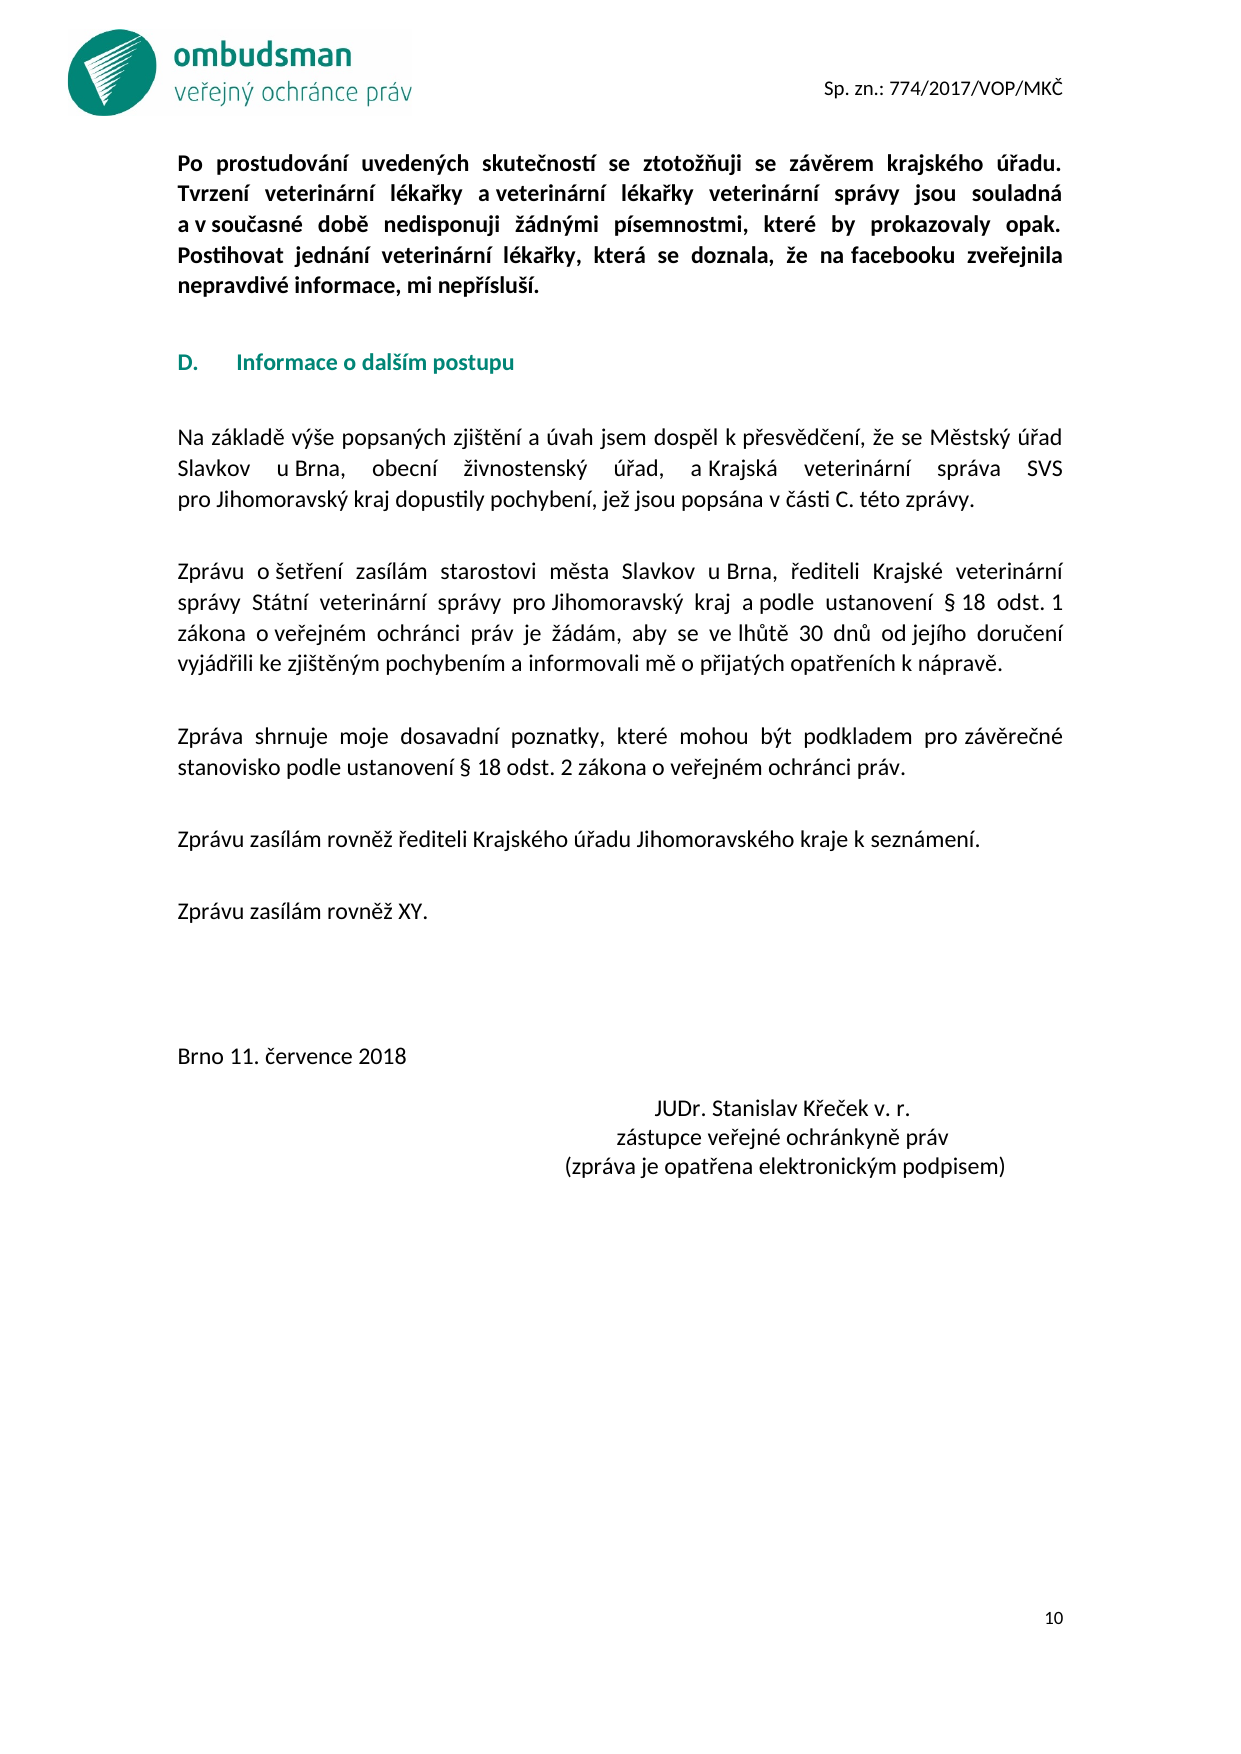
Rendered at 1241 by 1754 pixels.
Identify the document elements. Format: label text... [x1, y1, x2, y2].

text Na základě výše popsaných zjištění a úvah jsem dospěl k přesvědčení, že se Městský úřad Slavkov u Brna, obecní živnostenský úřad, a Krajská veterinární správa SVS pro Jihomoravský kraj dopustily pochybení, jež jsou popsána v části C. této zprávy. [177, 422, 1063, 513]
text Zpráva shrnuje moje dosavadní poznatky, které mohou být podkladem pro závěrečné stanovisko podle ustanovení § 18 odst. 2 zákona o veřejném ochránci práv. [177, 721, 1063, 781]
text Zprávu o šetření zasílám starostovi města Slavkov u Brna, řediteli Krajské veterinární správy Státní veterinární správy pro Jihomoravský kraj a podle ustanovení § 18 odst. 1 zákona o veřejném ochránci práv je žádám, aby se ve lhůtě 30 dnů od jejího doručení vyjádřili ke zjištěným pochybením a informovali mě o přijatých opatřeních k nápravě. [177, 556, 1063, 678]
text Zprávu zasílám rovněž XY. [177, 896, 1063, 926]
text JUDr. Stanislav Křeček v. r. [502, 1093, 1063, 1122]
text Zprávu zasílám rovněž řediteli Krajského úřadu Jihomoravského kraje k seznámení. [177, 824, 1063, 853]
text zástupce veřejné ochránkyně práv [502, 1122, 1063, 1151]
text (zpráva je opatřena elektronickým podpisem) [502, 1151, 1063, 1181]
text Brno 11. července 2018 [177, 1041, 1063, 1071]
text Po prostudování uvedených skutečností se ztotožňuji se závěrem krajského úřadu. Tvrzení veterinární lékařky a veterinární lékařky veterinární správy jsou souladná a v současné době nedisponuji žádnými písemnostmi, které by prokazovaly opak. Postihovat jednání veterinární lékařky, která se doznala, že na facebooku zveřejnila nepravdivé informace, mi nepřísluší. [177, 148, 1063, 300]
subtitle Informace o dalším postupu [177, 347, 1063, 376]
